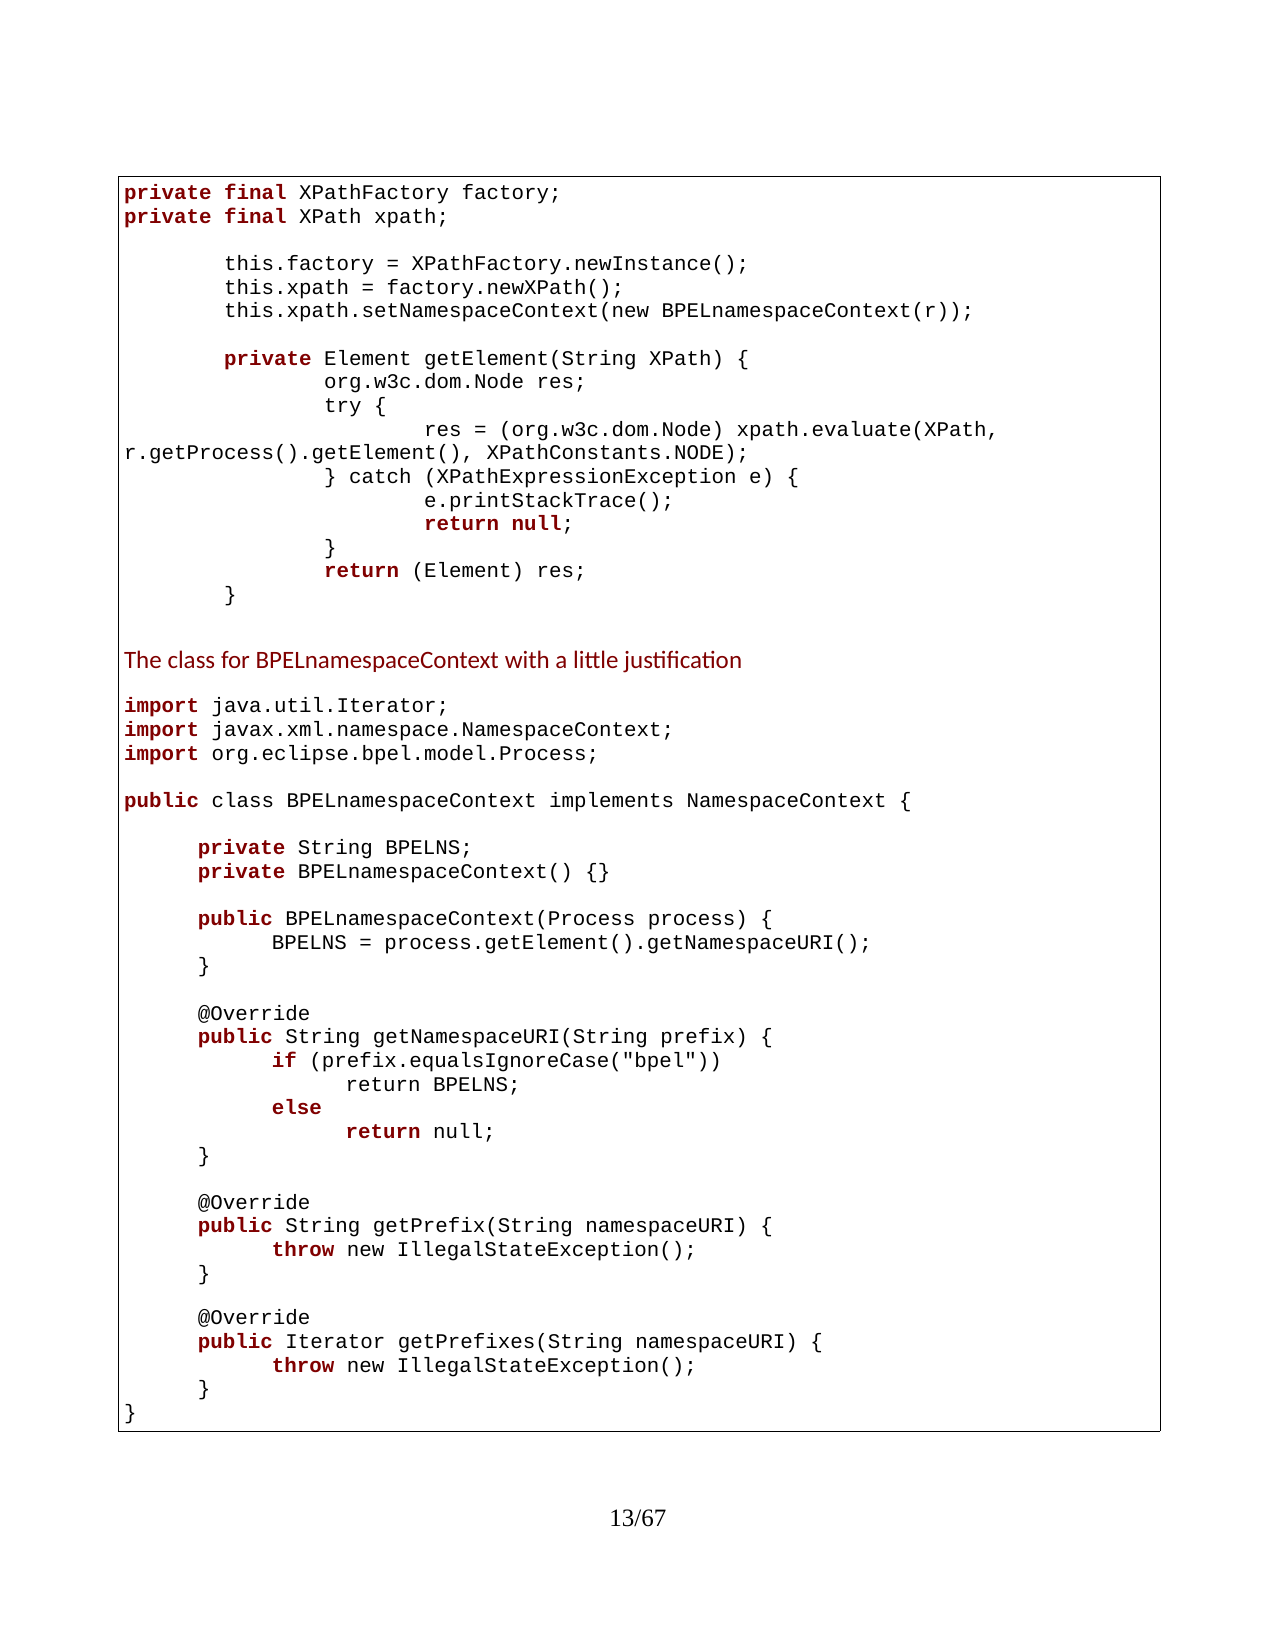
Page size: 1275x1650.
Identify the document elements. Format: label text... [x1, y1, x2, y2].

table_cell private final XPathFactory factory; private final XPath xpath; this.factory = XPathFactory.newInstance(); this.xpath = factory.newXPath(); this.xpath.setNamespaceContext(new BPELnamespaceContext(r)); private Element getElement(String XPath) { org.w3c.dom.Node res; try { res = (org.w3c.dom.Node) xpath.evaluate(XPath, r.getProcess().getElement(), XPathConstants.NODE); } catch (XPathExpressionException e) { e.printStackTrace(); return null; } return (Element) res; } The class for BPELnamespaceContext with a little justification import java.util.Iterator; import javax.xml.namespace.NamespaceContext; import org.eclipse.bpel.model.Process; public class BPELnamespaceContext implements NamespaceContext { private String BPELNS; private BPELnamespaceContext() {} public BPELnamespaceContext(Process process) { BPELNS = process.getElement().getNamespaceURI(); } @Override public String getNamespaceURI(String prefix) { if (prefix.equalsIgnoreCase("bpel")) return BPELNS; else return null; } @Override public String getPrefix(String namespaceURI) { throw new IllegalStateException(); } @Override public Iterator getPrefixes(String namespaceURI) { throw new IllegalStateException(); } } [119, 177, 1160, 1431]
